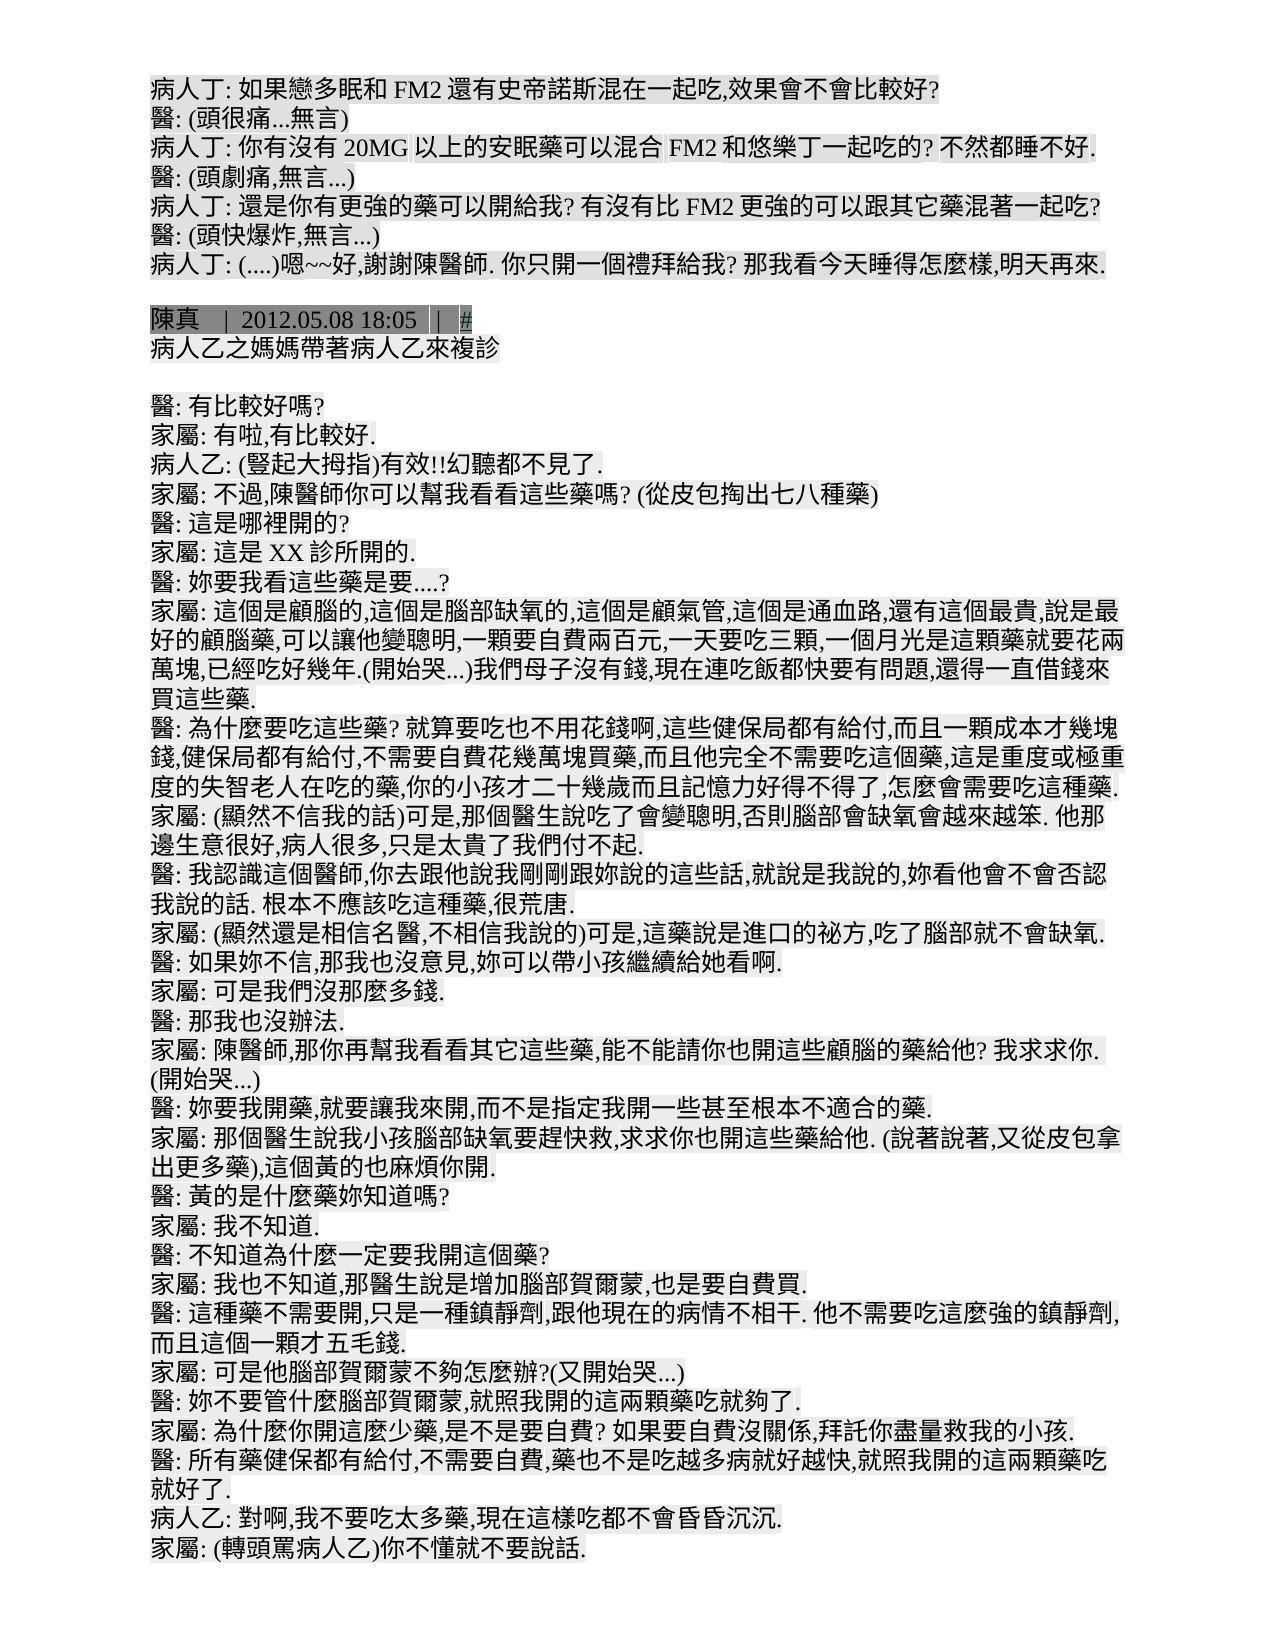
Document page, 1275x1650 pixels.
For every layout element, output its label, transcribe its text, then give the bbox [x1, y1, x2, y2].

text 陳真 | 2012.05.08 18:05 | # [150, 305, 1125, 334]
text 病人丁: 如果戀多眠和FM2還有史帝諾斯混在一起吃,效果會不會比較好? 醫: (頭很痛...無言) 病人丁: 你有沒有20MG以上的安眠藥可以混合FM2和悠樂丁一起吃的? 不然都睡不好. 醫: (頭劇痛,無言...) 病人丁: 還是你有更強的藥可以開給我? 有沒有比FM2更強的可以跟其它藥混著一起吃? 醫: (頭快爆炸,無言...) 病人丁: (....)嗯~~好,謝謝陳醫師. 你只開一個禮拜給我? 那我看今天睡得怎麼樣,明天再來. [150, 75, 1125, 280]
text 病人乙之媽媽帶著病人乙來複診 醫: 有比較好嗎? 家屬: 有啦,有比較好. 病人乙: (豎起大拇指)有效!!幻聽都不見了. 家屬: 不過,陳醫師你可以幫我看看這些藥嗎? (從皮包掏出七八種藥) 醫: 這是哪裡開的? 家屬: 這是XX診所開的. 醫: 妳要我看這些藥是要....? 家屬: 這個是顧腦的,這個是腦部缺氧的,這個是顧氣管,這個是通血路,還有這個最貴,說是最好的顧腦藥,可以讓他變聰明,一顆要自費兩百元,一天要吃三顆,一個月光是這顆藥就要花兩萬塊,已經吃好幾年.(開始哭...)我們母子沒有錢,現在連吃飯都快要有問題,還得一直借錢來買這些藥. 醫: 為什麼要吃這些藥? 就算要吃也不用花錢啊,這些健保局都有給付,而且一顆成本才幾塊錢,健保局都有給付,不需要自費花幾萬塊買藥,而且他完全不需要吃這個藥,這是重度或極重度的失智老人在吃的藥,你的小孩才二十幾歲而且記憶力好得不得了,怎麼會需要吃這種藥. 家屬: (顯然不信我的話)可是,那個醫生說吃了會變聰明,否則腦部會缺氧會越來越笨. 他那邊生意很好,病人很多,只是太貴了我們付不起. 醫: 我認識這個醫師,你去跟他說我剛剛跟妳說的這些話,就說是我說的,妳看他會不會否認我說的話. 根本不應該吃這種藥,很荒唐. 家屬: (顯然還是相信名醫,不相信我說的)可是,這藥說是進口的祕方,吃了腦部就不會缺氧. 醫: 如果妳不信,那我也沒意見,妳可以帶小孩繼續給她看啊. 家屬: 可是我們沒那麼多錢. 醫: 那我也沒辦法. 家屬: 陳醫師,那你再幫我看看其它這些藥,能不能請你也開這些顧腦的藥給他? 我求求你. (開始哭...) 醫: 妳要我開藥,就要讓我來開,而不是指定我開一些甚至根本不適合的藥. 家屬: 那個醫生說我小孩腦部缺氧要趕快救,求求你也開這些藥給他. (說著說著,又從皮包拿出更多藥),這個黃的也麻煩你開. 醫: 黃的是什麼藥妳知道嗎? 家屬: 我不知道. 醫: 不知道為什麼一定要我開這個藥? 家屬: 我也不知道,那醫生說是增加腦部賀爾蒙,也是要自費買. 醫: 這種藥不需要開,只是一種鎮靜劑,跟他現在的病情不相干. 他不需要吃這麼強的鎮靜劑,而且這個一顆才五毛錢. 家屬: 可是他腦部賀爾蒙不夠怎麼辦?(又開始哭...) 醫: 妳不要管什麼腦部賀爾蒙,就照我開的這兩顆藥吃就夠了. 家屬: 為什麼你開這麼少藥,是不是要自費? 如果要自費沒關係,拜託你盡量救我的小孩. 醫: 所有藥健保都有給付,不需要自費,藥也不是吃越多病就好越快,就照我開的這兩顆藥吃就好了. 病人乙: 對啊,我不要吃太多藥,現在這樣吃都不會昏昏沉沉. 家屬: (轉頭罵病人乙)你不懂就不要說話. [150, 334, 1125, 1563]
